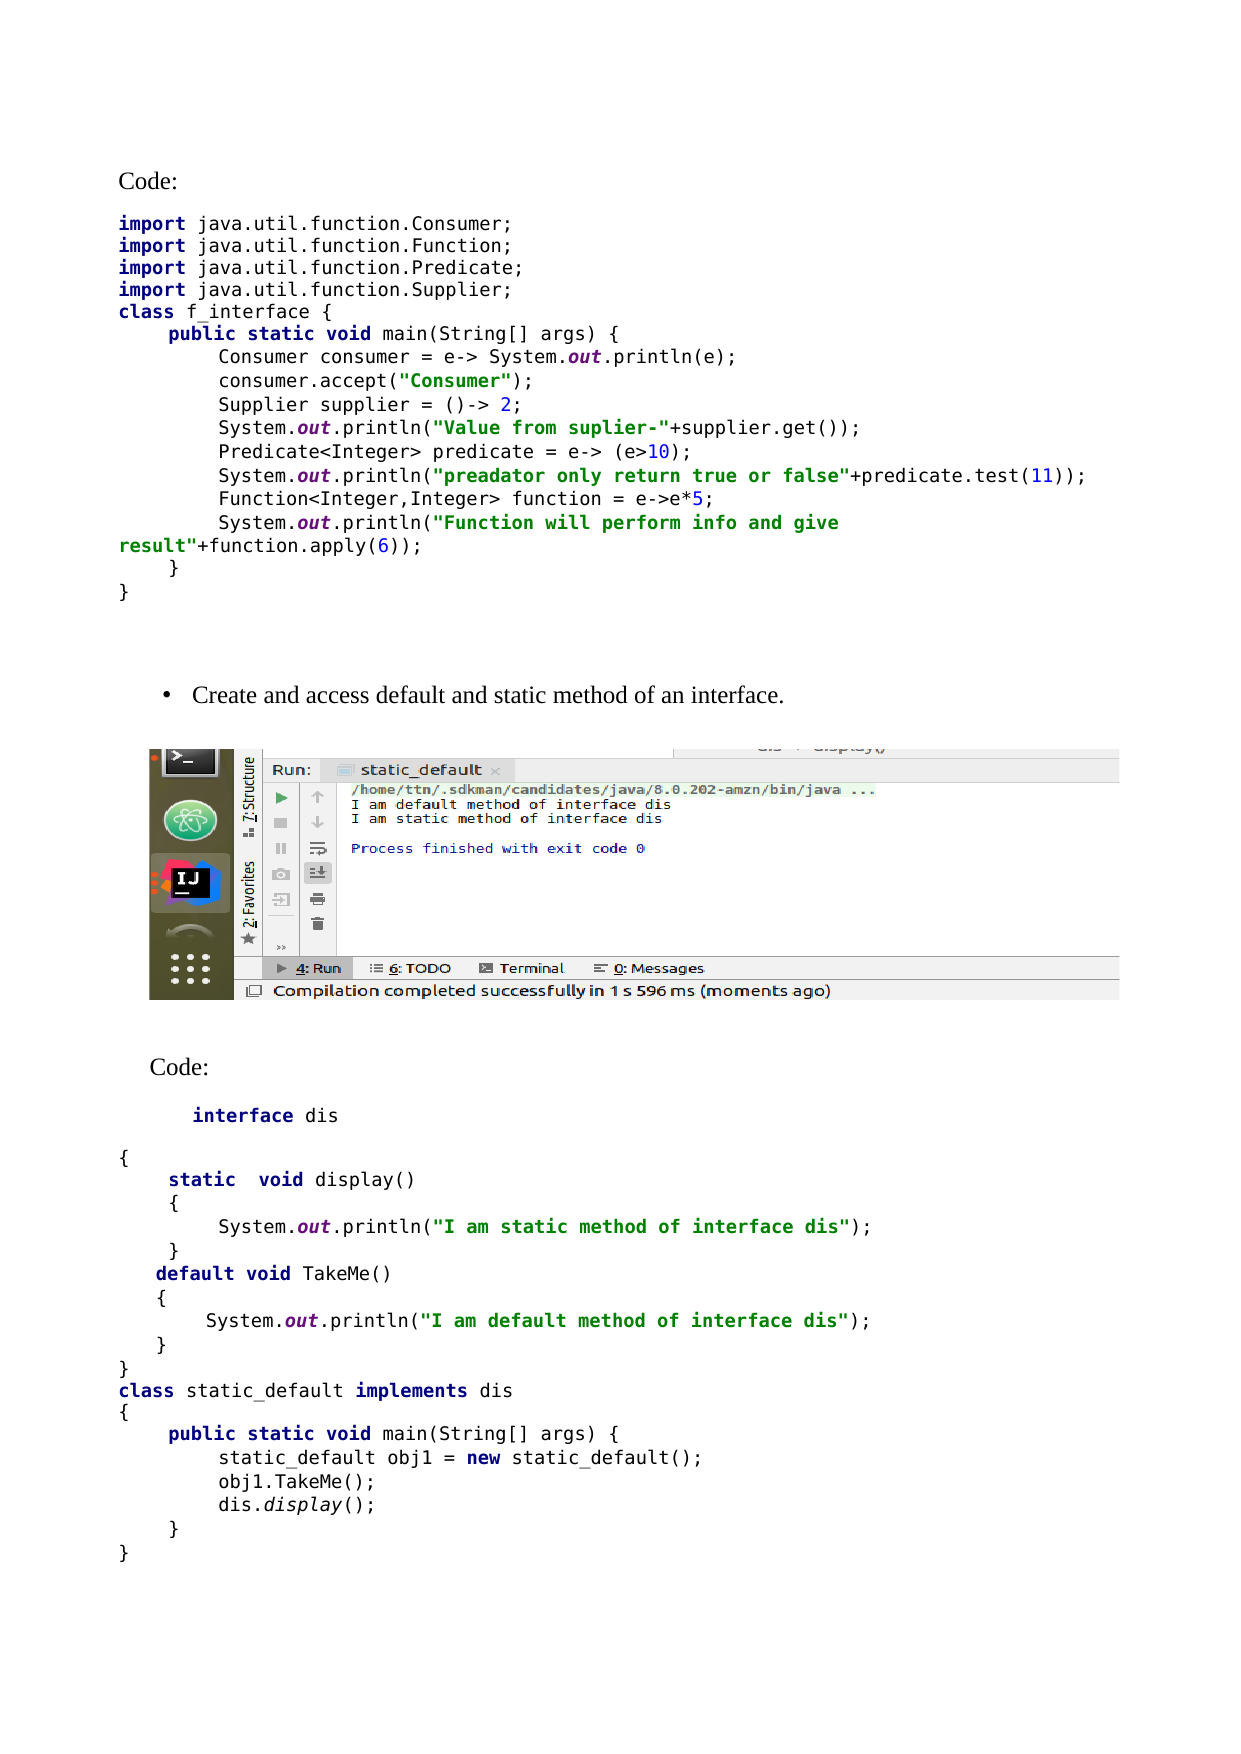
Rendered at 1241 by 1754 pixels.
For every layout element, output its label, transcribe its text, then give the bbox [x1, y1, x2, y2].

text System.out.println("Value from suplier-"+supplier.get()); [118, 417, 1122, 441]
list Create and access default and static method of an interface. [162, 680, 1122, 709]
text Predicate<Integer> predicate = e-> (e>10); [118, 441, 1122, 464]
text System.out.println("Function will perform info and give result"+function.apply(6)); [118, 512, 1122, 557]
text } [118, 1239, 1122, 1263]
text } [118, 581, 1122, 603]
text public static void main(String[] args) { [118, 323, 1122, 346]
text System.out.println("I am static method of interface dis"); [118, 1216, 1122, 1239]
text import java.util.function.Function; [118, 235, 1122, 257]
text { [118, 1287, 1122, 1311]
text } [118, 557, 1122, 581]
text class static_default implements dis [118, 1380, 1122, 1402]
text { [118, 1402, 1122, 1423]
text default void TakeMe() [118, 1263, 1122, 1287]
text { [118, 1147, 1122, 1169]
text obj1.TakeMe(); [118, 1471, 1122, 1494]
text class f_interface { [118, 301, 1122, 323]
text } [118, 1542, 1122, 1563]
text Supplier supplier = ()-> 2; [118, 394, 1122, 417]
text static_default obj1 = new static_default(); [118, 1447, 1122, 1471]
text Code: [118, 166, 1122, 194]
text import java.util.function.Predicate; [118, 257, 1122, 279]
text } [118, 1358, 1122, 1380]
text dis.display(); [118, 1494, 1122, 1518]
text public static void main(String[] args) { [118, 1423, 1122, 1447]
text import java.util.function.Supplier; [118, 279, 1122, 301]
text System.out.println("preadator only return true or false"+predicate.test(11)); [118, 464, 1122, 488]
text import java.util.function.Consumer; [118, 213, 1122, 235]
text System.out.println("I am default method of interface dis"); [118, 1311, 1122, 1334]
text Code: [118, 1052, 1122, 1080]
text consumer.accept("Consumer"); [118, 370, 1122, 394]
text } [118, 1334, 1122, 1358]
text } [118, 1518, 1122, 1542]
text static void display() [118, 1169, 1122, 1192]
text Consumer consumer = e-> System.out.println(e); [118, 346, 1122, 370]
text Function<Integer,Integer> function = e->e*5; [118, 488, 1122, 512]
text { [118, 1192, 1122, 1216]
text interface dis [118, 1099, 1122, 1128]
